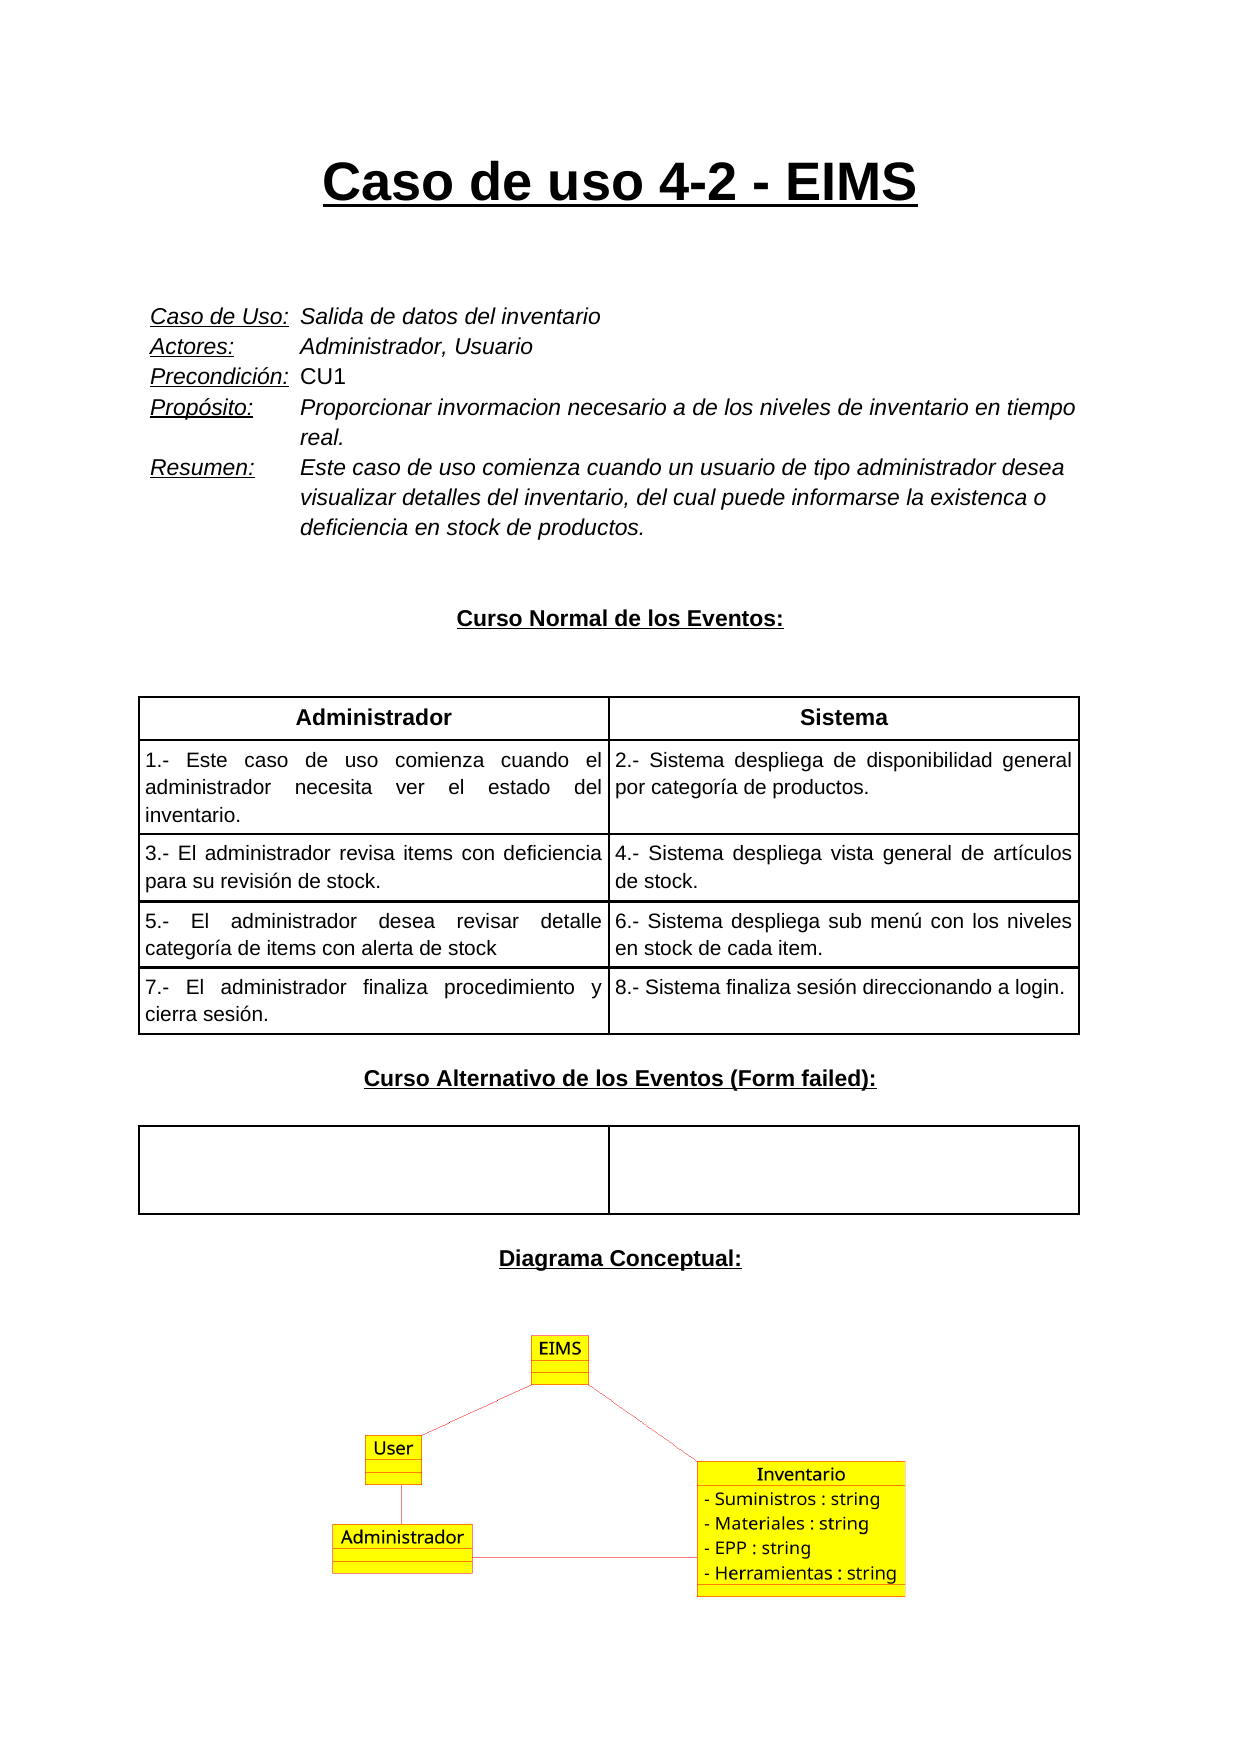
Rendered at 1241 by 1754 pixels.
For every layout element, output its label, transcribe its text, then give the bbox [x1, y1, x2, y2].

text Resumen: Este caso de uso comienza cuando un usuario de tipo administrador desea visualizar detalles del inventario, del cual puede informarse la existenca o deficiencia en stock de productos. [150, 454, 1090, 541]
table_header [140, 1127, 608, 1213]
table_cell 1.- Este caso de uso comienza cuando el administrador necesita ver el estado del inventario. [140, 741, 608, 833]
text Precondición: CU1 [150, 363, 1090, 390]
table_cell 5.- El administrador desea revisar detalle categoría de items con alerta de stock [140, 903, 608, 966]
picture [331, 1334, 906, 1598]
table_cell 7.- El administrador finaliza procedimiento y cierra sesión. [140, 969, 608, 1032]
title Caso de uso 4-2 - EIMS [150, 150, 1090, 212]
table_cell 3.- El administrador revisa items con deficiencia para su revisión de stock. [140, 835, 608, 900]
table_header [610, 1127, 1078, 1213]
table_cell 8.- Sistema finaliza sesión direccionando a login. [610, 969, 1078, 1032]
text Diagrama Conceptual: [150, 1245, 1090, 1271]
table_header Sistema [610, 698, 1078, 739]
table_cell 2.- Sistema despliega de disponibilidad general por categoría de productos. [610, 741, 1078, 833]
text Actores: Administrador, Usuario [150, 333, 1090, 359]
table_cell 4.- Sistema despliega vista general de artículos de stock. [610, 835, 1078, 900]
text Caso de Uso: Salida de datos del inventario [150, 303, 1090, 329]
text Propósito: Proporcionar invormacion necesario a de los niveles de inventario en tiempo real. [150, 393, 1090, 450]
text Curso Alternativo de los Eventos (Form failed): [150, 1065, 1090, 1091]
table_cell 6.- Sistema despliega sub menú con los niveles en stock de cada item. [610, 903, 1078, 966]
text Curso Normal de los Eventos: [150, 605, 1090, 631]
table_header Administrador [140, 698, 608, 739]
